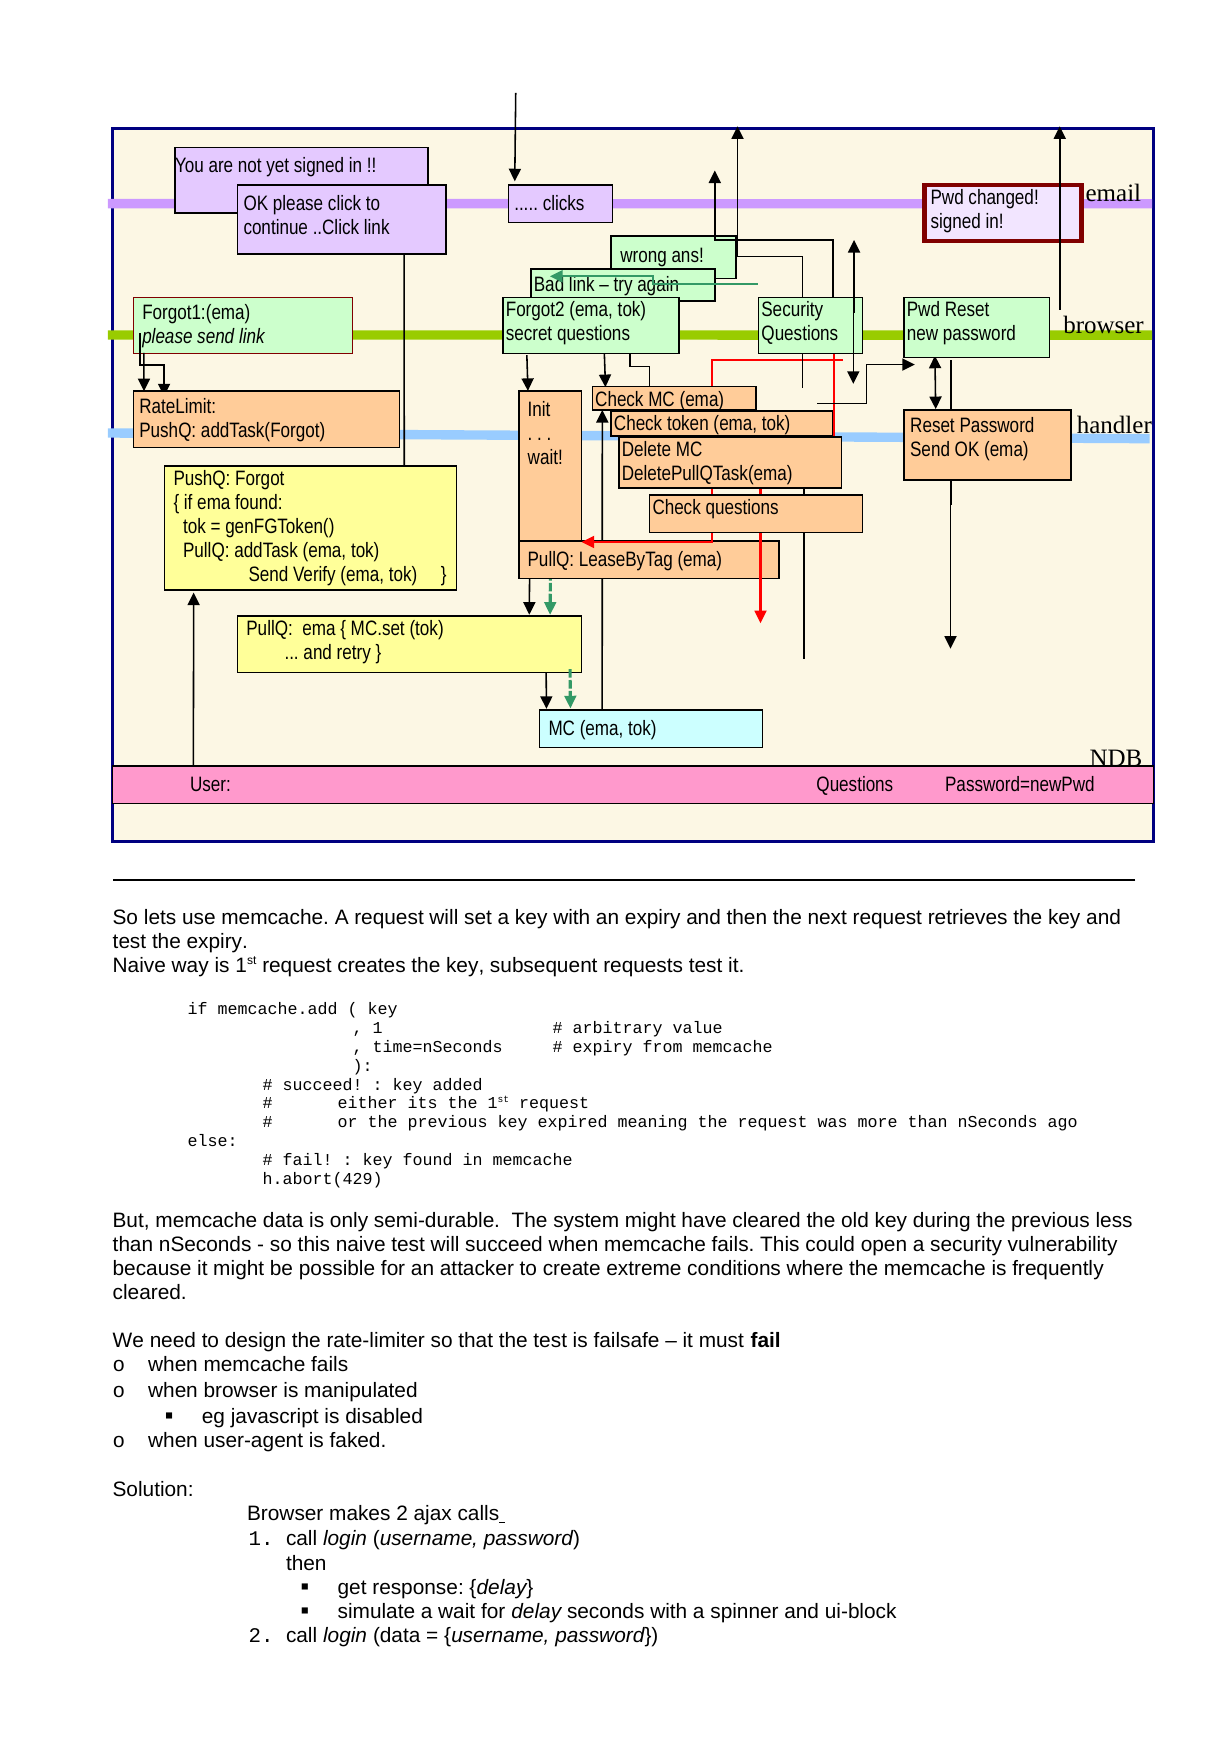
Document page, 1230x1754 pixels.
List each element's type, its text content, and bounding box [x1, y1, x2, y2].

text ): [112, 1057, 1135, 1076]
text else: [187, 1133, 1135, 1151]
text h.abort(429) [187, 1170, 1135, 1189]
text We need to design the rate-limiter so that the test is failsafe – it must fail [112, 1328, 1135, 1352]
list simulate a wait for delay seconds with a spinner and ui-block [300, 1599, 1135, 1623]
text But, memcache data is only semi-durable. The system might have cleared the old key during the previous less than nSeconds - so this naive test will succeed when memcache fails. This could open a security vulnerability because it might be possible for an attacker to create extreme conditions where the memcache is frequently cleared. [112, 1208, 1135, 1304]
list when browser is manipulated [112, 1378, 1135, 1403]
text , 1 # arbitrary value [112, 1019, 1135, 1038]
list when memcache fails [112, 1352, 1135, 1378]
text So lets use memcache. A request will set a key with an expiry and then the next request retrieves the key and test the expiry. [112, 905, 1135, 953]
text # either its the 1st request [187, 1095, 1135, 1114]
list when user-agent is faked. [112, 1427, 1135, 1453]
list get response: {delay} [300, 1575, 1135, 1599]
text # fail! : key found in memcache [112, 1151, 1135, 1170]
text # succeed! : key added [187, 1076, 1135, 1095]
text Solution: [112, 1477, 1135, 1501]
text if memcache.add ( key [112, 1001, 1135, 1019]
list eg javascript is disabled [164, 1403, 1135, 1427]
list call login (username, password) then [248, 1525, 1135, 1575]
text # or the previous key expired meaning the request was more than nSeconds ago [187, 1114, 1135, 1133]
list call login (data = {username, password}) [248, 1623, 1135, 1673]
list Browser makes 2 ajax calls [209, 1501, 1135, 1525]
text , time=nSeconds # expiry from memcache [112, 1038, 1135, 1057]
text Naive way is 1st request creates the key, subsequent requests test it. [112, 953, 1135, 977]
